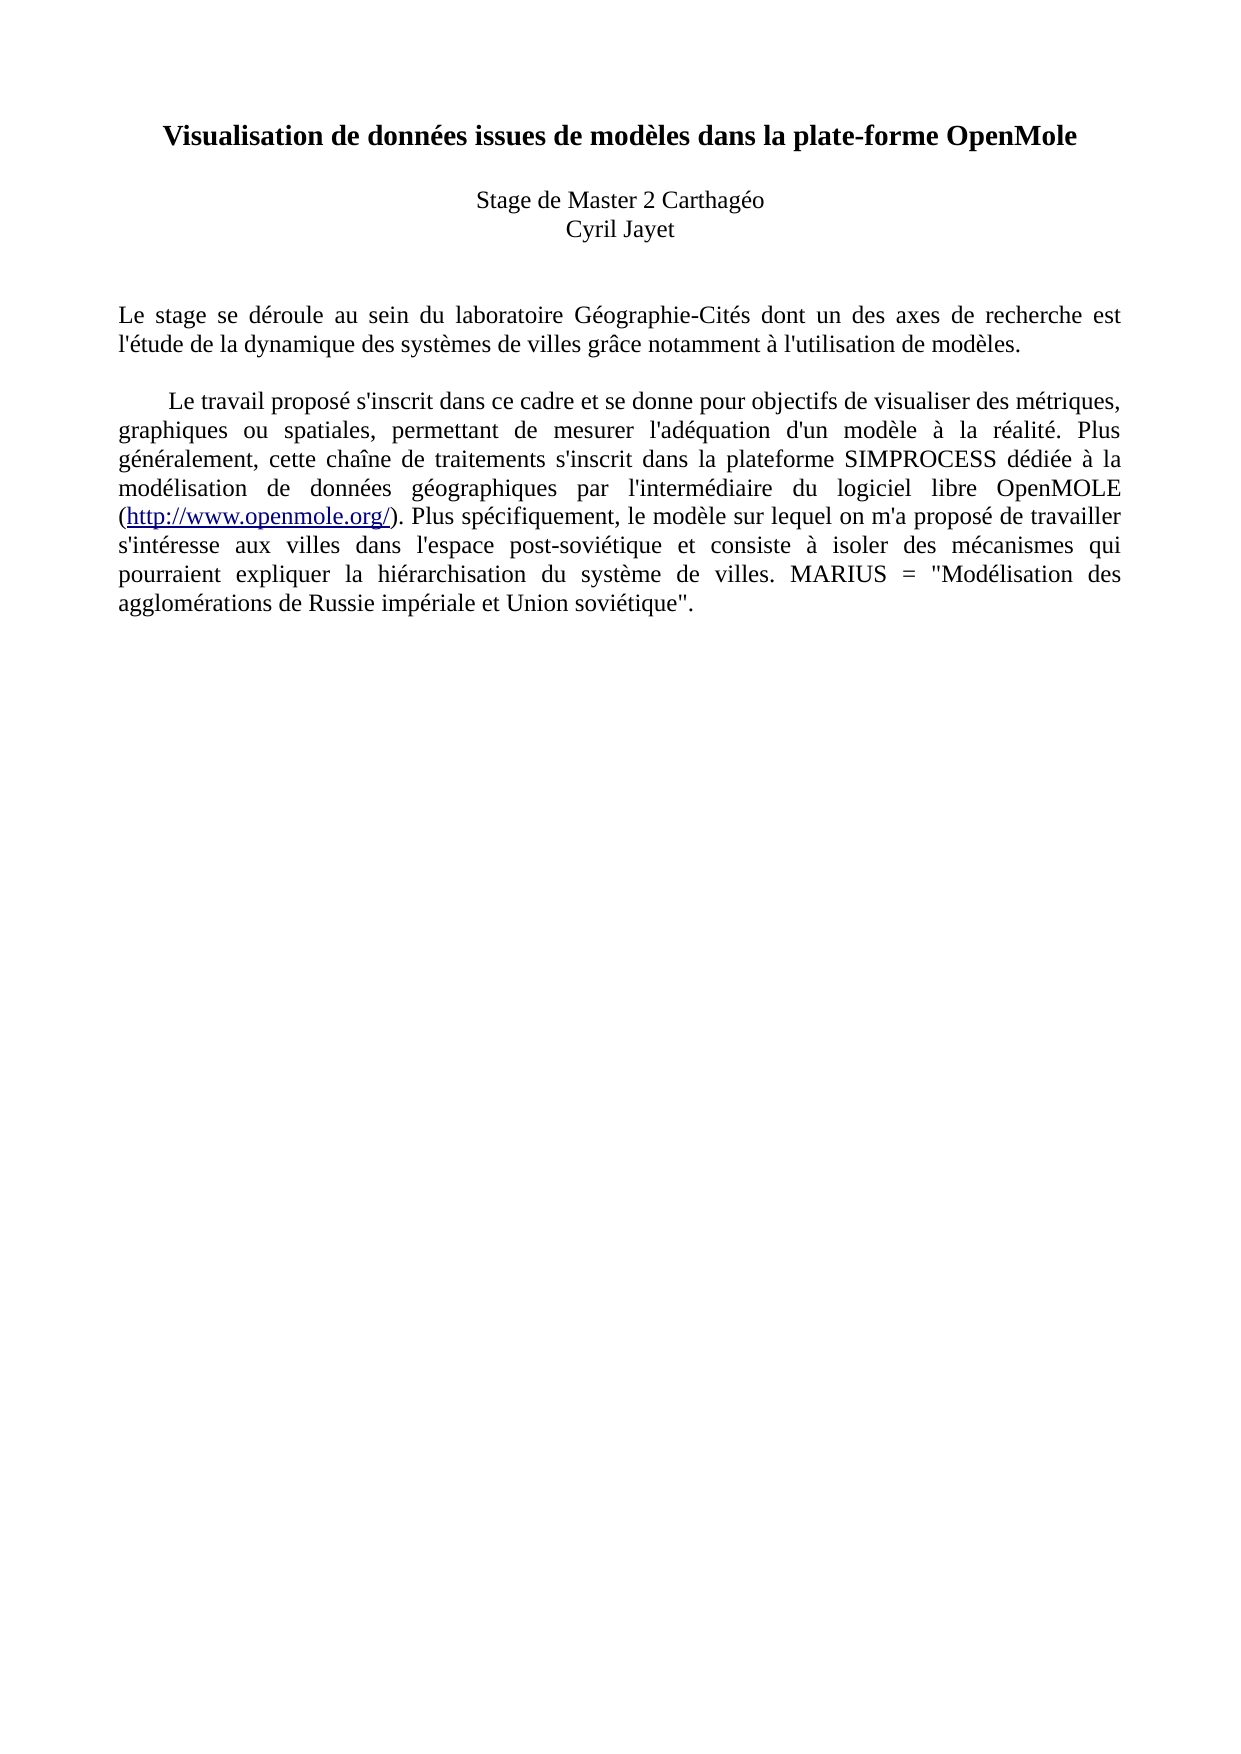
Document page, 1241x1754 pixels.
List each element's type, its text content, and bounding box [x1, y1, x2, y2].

text Stage de Master 2 Carthagéo [118, 185, 1122, 214]
text Le stage se déroule au sein du laboratoire Géographie-Cités dont un des axes de recherche est l'étude de la dynamique des systèmes de villes grâce notamment à l'utilisation de modèles. [118, 300, 1122, 358]
text Visualisation de données issues de modèles dans la plate-forme OpenMole [118, 118, 1122, 152]
text Cyril Jayet [118, 214, 1122, 243]
text Le travail proposé s'inscrit dans ce cadre et se donne pour objectifs de visualiser des métriques, graphiques ou spatiales, permettant de mesurer l'adéquation d'un modèle à la réalité. Plus généralement, cette chaîne de traitements s'inscrit dans la plateforme SIMPROCESS dédiée à la modélisation de données géographiques par l'intermédiaire du logiciel libre OpenMOLE (http://www.openmole.org/). Plus spécifiquement, le modèle sur lequel on m'a proposé de travailler s'intéresse aux villes dans l'espace post-soviétique et consiste à isoler des mécanismes qui pourraient expliquer la hiérarchisation du système de villes. MARIUS = "Modélisation des agglomérations de Russie impériale et Union soviétique". [118, 386, 1122, 616]
